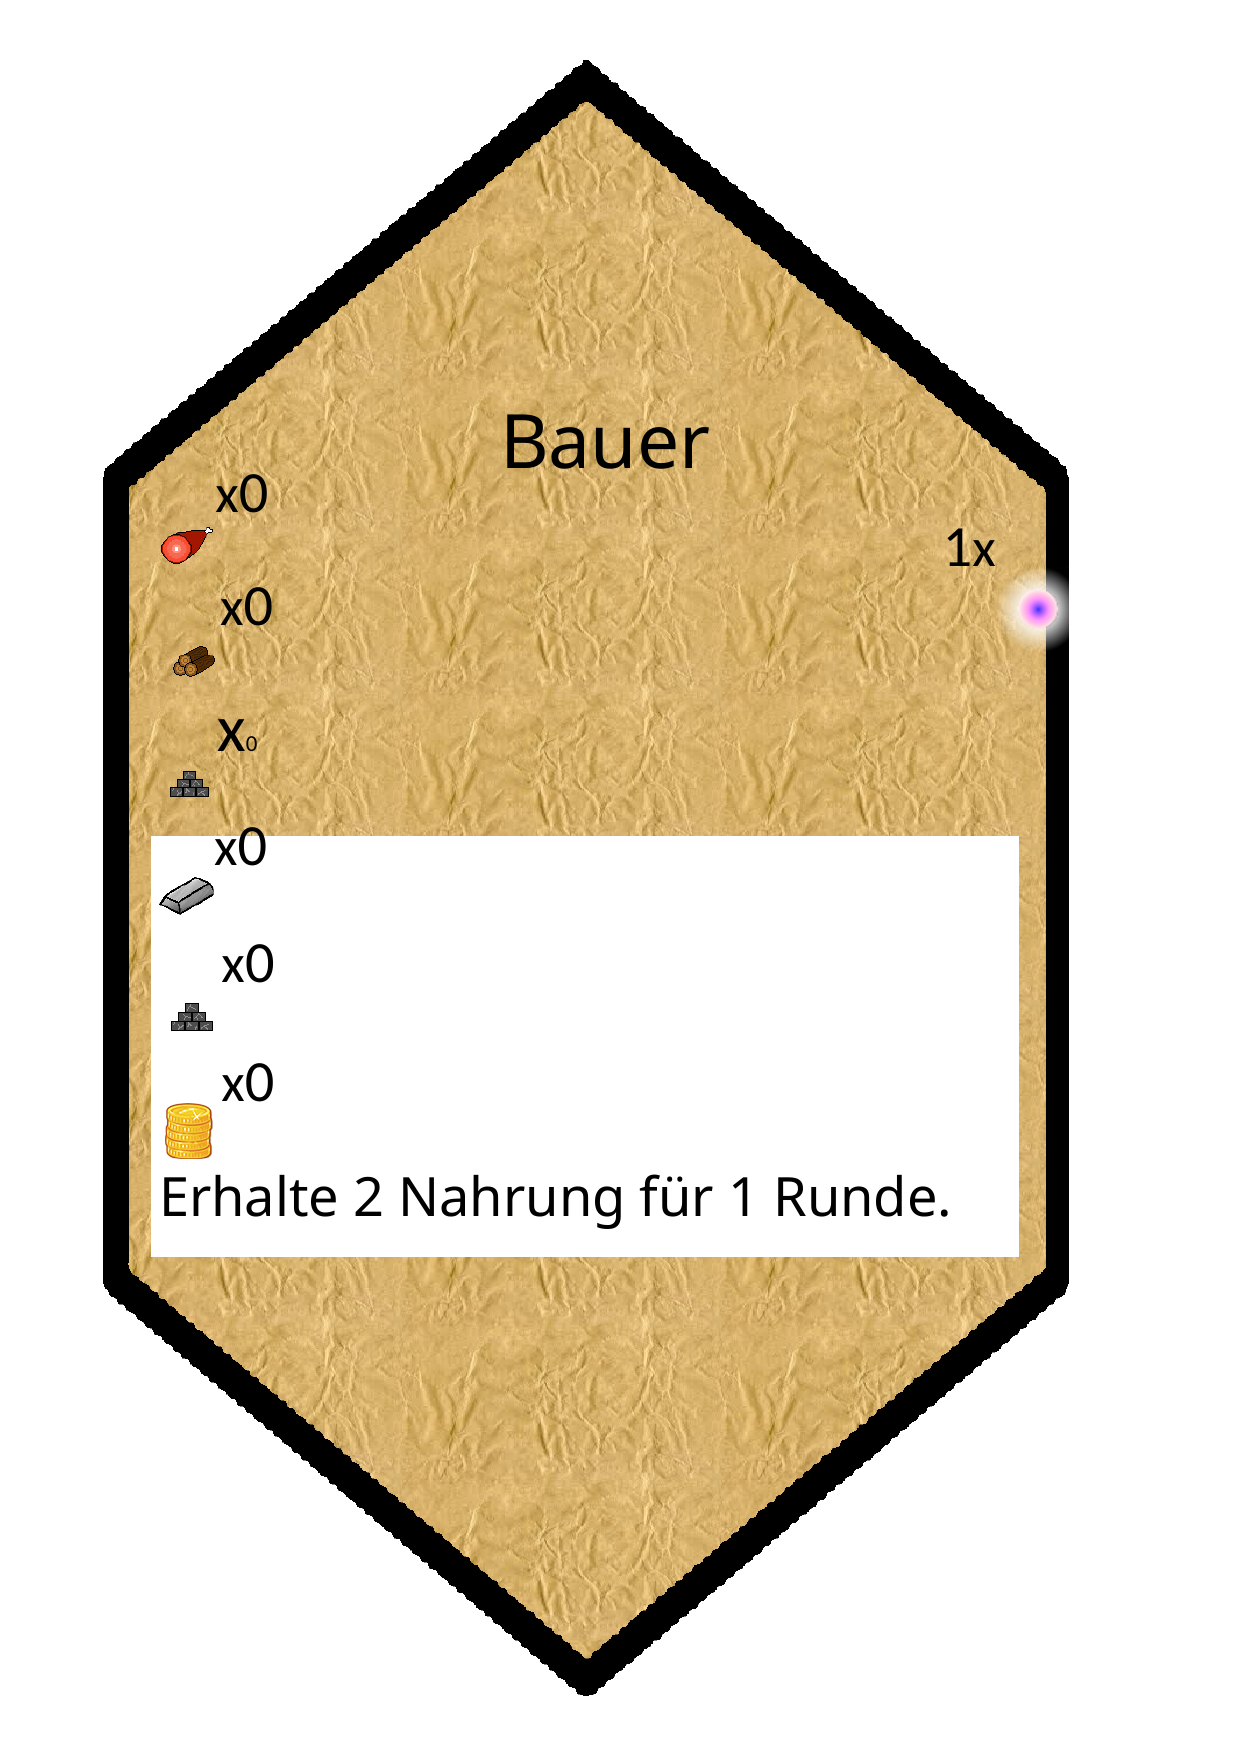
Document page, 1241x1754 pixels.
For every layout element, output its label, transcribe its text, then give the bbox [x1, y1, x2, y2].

table_header Bauer [295, 286, 317, 307]
table_cell Erhalte 2 Nahrung für 1 Runde. [704, 1159, 1092, 1601]
table_header 1x [915, 286, 1092, 1159]
table_header Bauer [856, 286, 915, 340]
table_header x0x0 x0 [148, 286, 295, 432]
table_cell Erhalte 2 Nahrung für 1 Runde. [148, 1328, 469, 1601]
table_header Überläufer [1069, 582, 1081, 637]
